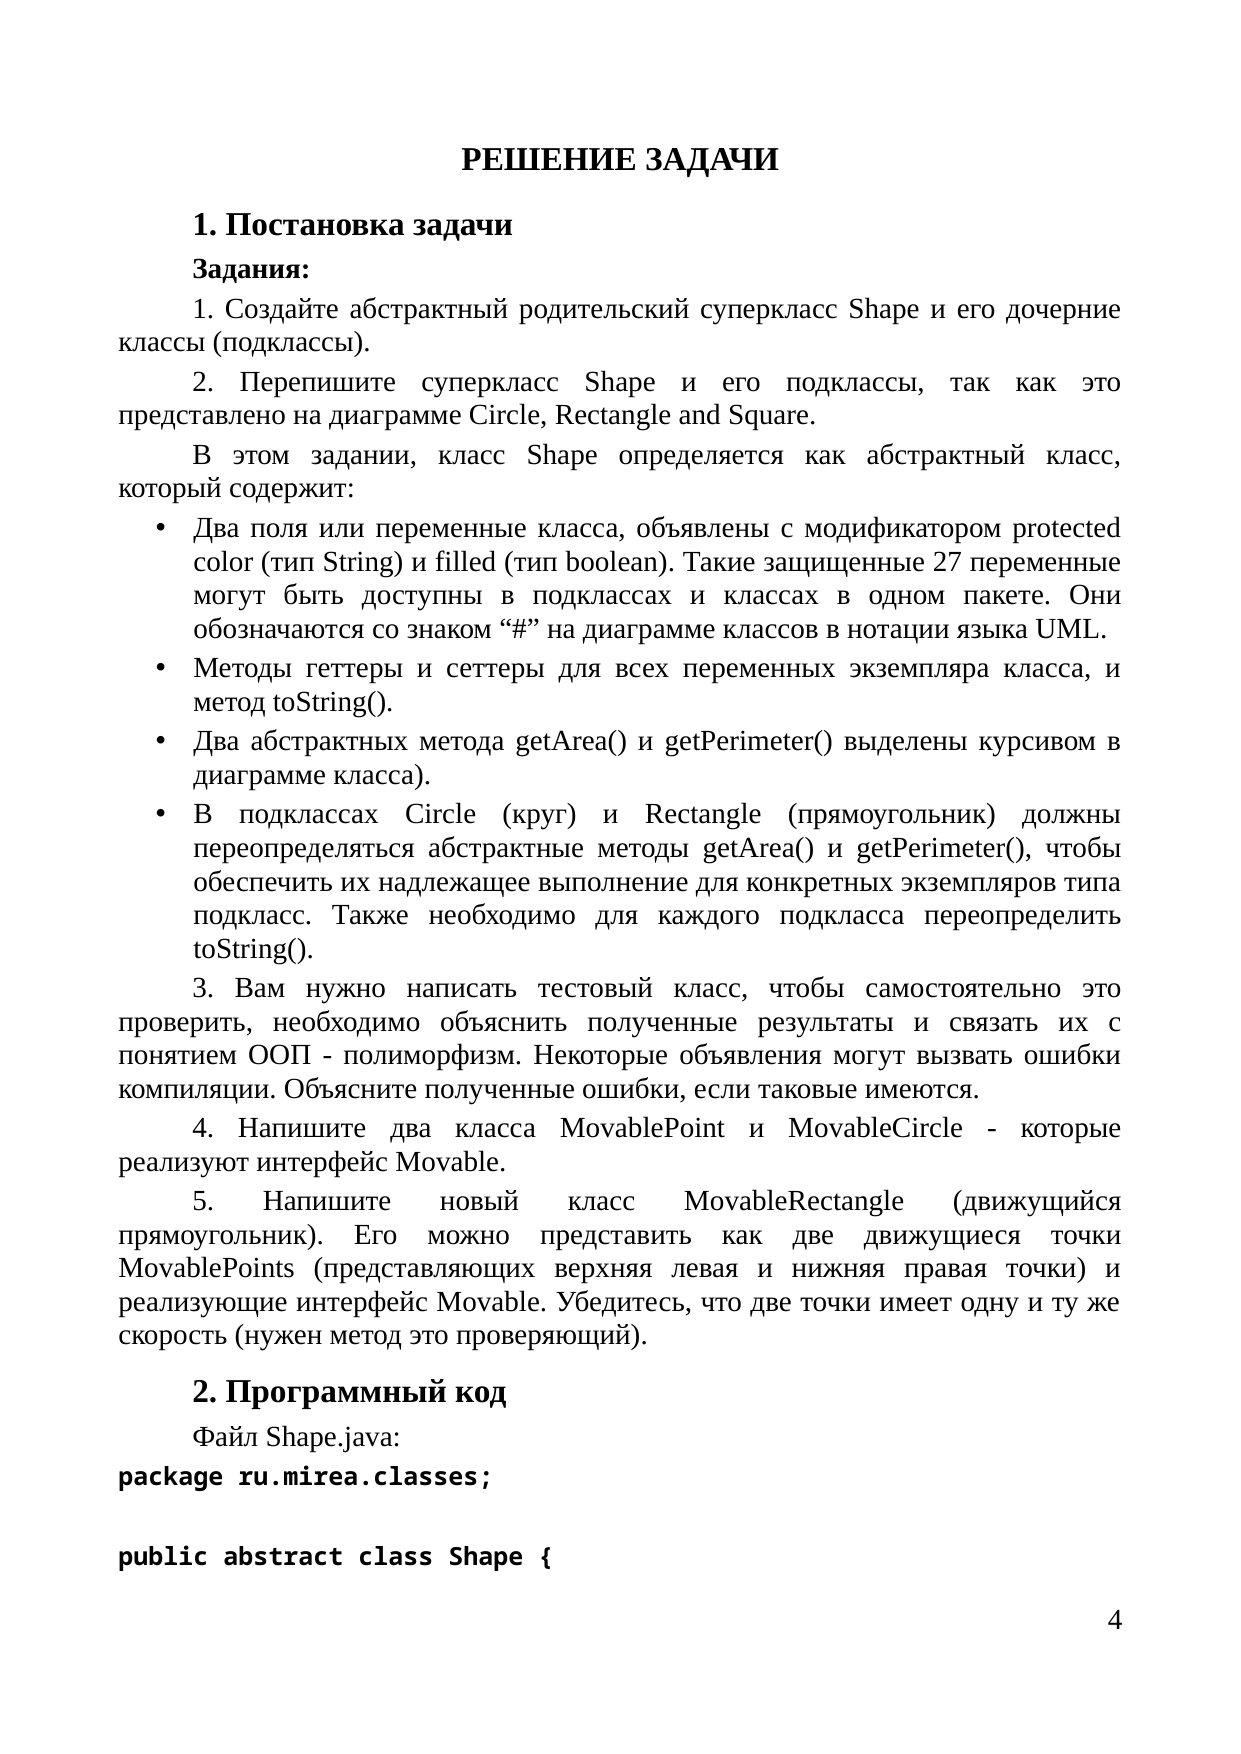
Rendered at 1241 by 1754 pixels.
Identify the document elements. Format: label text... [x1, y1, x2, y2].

text 4. Напишите два класса MovablePoint и MovableCircle - которые реализуют интерфейс Movable. [118, 1110, 1122, 1177]
subtitle 2. Программный код [118, 1372, 1122, 1410]
list Два поля или переменные класса, объявлены с модификатором protected color (тип String) и filled (тип boolean). Такие защищенные 27 переменные могут быть доступны в подклассах и классах в одном пакете. Они обозначаются со знаком “#” на диаграмме классов в нотации языка UML. [156, 510, 1122, 644]
list Методы геттеры и сеттеры для всех переменных экземпляра класса, и метод toString(). [156, 650, 1122, 717]
text public abstract class Shape { [118, 1538, 1122, 1572]
text 2. Перепишите суперкласс Shape и его подклассы, так как это представлено на диаграмме Circle, Rectangle and Square. [118, 364, 1122, 431]
text 5. Напишите новый класс MovableRectangle (движущийся прямоугольник). Его можно представить как две движущиеся точки MovablePoints (представляющих верхняя левая и нижняя правая точки) и реализующие интерфейс Movable. Убедитесь, что две точки имеет одну и ту же скорость (нужен метод это проверяющий). [118, 1183, 1122, 1351]
subtitle РЕШЕНИЕ ЗАДАЧИ [118, 139, 1122, 177]
list Два абстрактных метода getArea() и getPerimeter() выделены курсивом в диаграмме класса). [156, 723, 1122, 791]
text package ru.mirea.classes; [118, 1458, 1122, 1492]
text Задания: [118, 251, 1122, 285]
subtitle 1. Постановка задачи [118, 204, 1122, 243]
text 1. Создайте абстрактный родительский суперкласс Shape и его дочерние классы (подклассы). [118, 291, 1122, 358]
text В этом задании, класс Shape определяется как абстрактный класс, который содержит: [118, 437, 1122, 504]
text 3. Вам нужно написать тестовый класс, чтобы самостоятельно это проверить, необходимо объяснить полученные результаты и связать их с понятием ООП - полиморфизм. Некоторые объявления могут вызвать ошибки компиляции. Объясните полученные ошибки, если таковые имеются. [118, 970, 1122, 1104]
list В подклассах Circle (круг) и Rectangle (прямоугольник) должны переопределяться абстрактные методы getArea() и getPerimeter(), чтобы обеспечить их надлежащее выполнение для конкретных экземпляров типа подкласс. Также необходимо для каждого подкласса переопределить toString(). [156, 796, 1122, 964]
text Файл Shape.java: [118, 1419, 1122, 1452]
